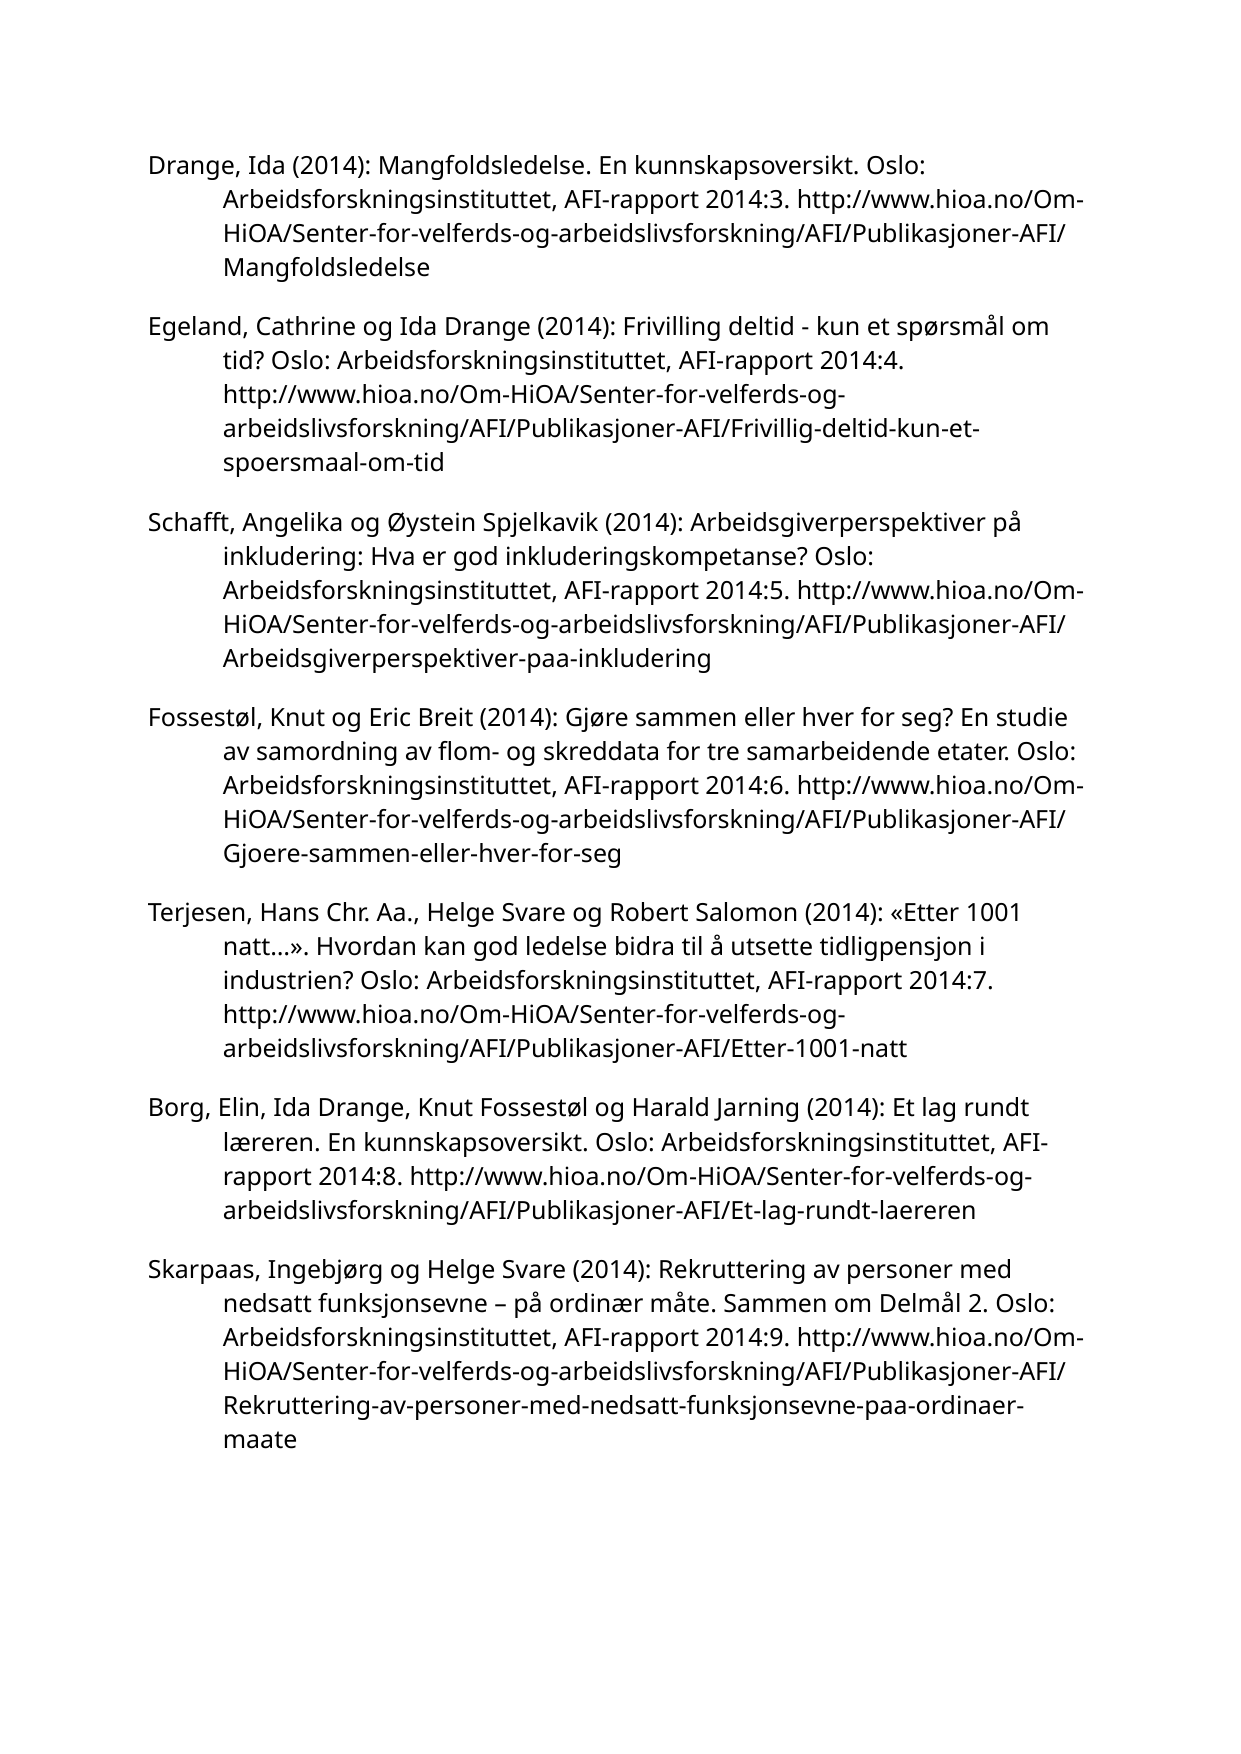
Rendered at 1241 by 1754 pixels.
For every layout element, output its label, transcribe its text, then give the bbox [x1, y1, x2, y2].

list Borg, Elin, Ida Drange, Knut Fossestøl og Harald Jarning (2014): Et lag rundt læreren. En kunnskapsoversikt. Oslo: Arbeidsforskningsinstituttet, AFI-rapport 2014:8. http://www.hioa.no/Om-HiOA/Senter-for-velferds-og-arbeidslivsforskning/AFI/Publikasjoner-AFI/Et-lag-rundt-laereren [148, 1090, 1093, 1226]
list Skarpaas, Ingebjørg og Helge Svare (2014): Rekruttering av personer med nedsatt funksjonsevne – på ordinær måte. Sammen om Delmål 2. Oslo: Arbeidsforskningsinstituttet, AFI-rapport 2014:9. http://www.hioa.no/Om-HiOA/Senter-for-velferds-og-arbeidslivsforskning/AFI/Publikasjoner-AFI/Rekruttering-av-personer-med-nedsatt-funksjonsevne-paa-ordinaer-maate [148, 1251, 1093, 1456]
list Terjesen, Hans Chr. Aa., Helge Svare og Robert Salomon (2014): «Etter 1001 natt…». Hvordan kan god ledelse bidra til å utsette tidligpensjon i industrien? Oslo: Arbeidsforskningsinstituttet, AFI-rapport 2014:7. http://www.hioa.no/Om-HiOA/Senter-for-velferds-og-arbeidslivsforskning/AFI/Publikasjoner-AFI/Etter-1001-natt [148, 895, 1093, 1065]
list Schafft, Angelika og Øystein Spjelkavik (2014): Arbeidsgiverperspektiver på inkludering: Hva er god inkluderingskompetanse? Oslo: Arbeidsforskningsinstituttet, AFI-rapport 2014:5. http://www.hioa.no/Om-HiOA/Senter-for-velferds-og-arbeidslivsforskning/AFI/Publikasjoner-AFI/Arbeidsgiverperspektiver-paa-inkludering [148, 504, 1093, 674]
list Fossestøl, Knut og Eric Breit (2014): Gjøre sammen eller hver for seg? En studie av samordning av flom- og skreddata for tre samarbeidende etater. Oslo: Arbeidsforskningsinstituttet, AFI-rapport 2014:6. http://www.hioa.no/Om-HiOA/Senter-for-velferds-og-arbeidslivsforskning/AFI/Publikasjoner-AFI/Gjoere-sammen-eller-hver-for-seg [148, 699, 1093, 870]
list Drange, Ida (2014): Mangfoldsledelse. En kunnskapsoversikt. Oslo: Arbeidsforskningsinstituttet, AFI-rapport 2014:3. http://www.hioa.no/Om-HiOA/Senter-for-velferds-og-arbeidslivsforskning/AFI/Publikasjoner-AFI/Mangfoldsledelse [148, 148, 1093, 284]
list Egeland, Cathrine og Ida Drange (2014): Frivilling deltid - kun et spørsmål om tid? Oslo: Arbeidsforskningsinstituttet, AFI-rapport 2014:4. http://www.hioa.no/Om-HiOA/Senter-for-velferds-og-arbeidslivsforskning/AFI/Publikasjoner-AFI/Frivillig-deltid-kun-et-spoersmaal-om-tid [148, 309, 1093, 479]
